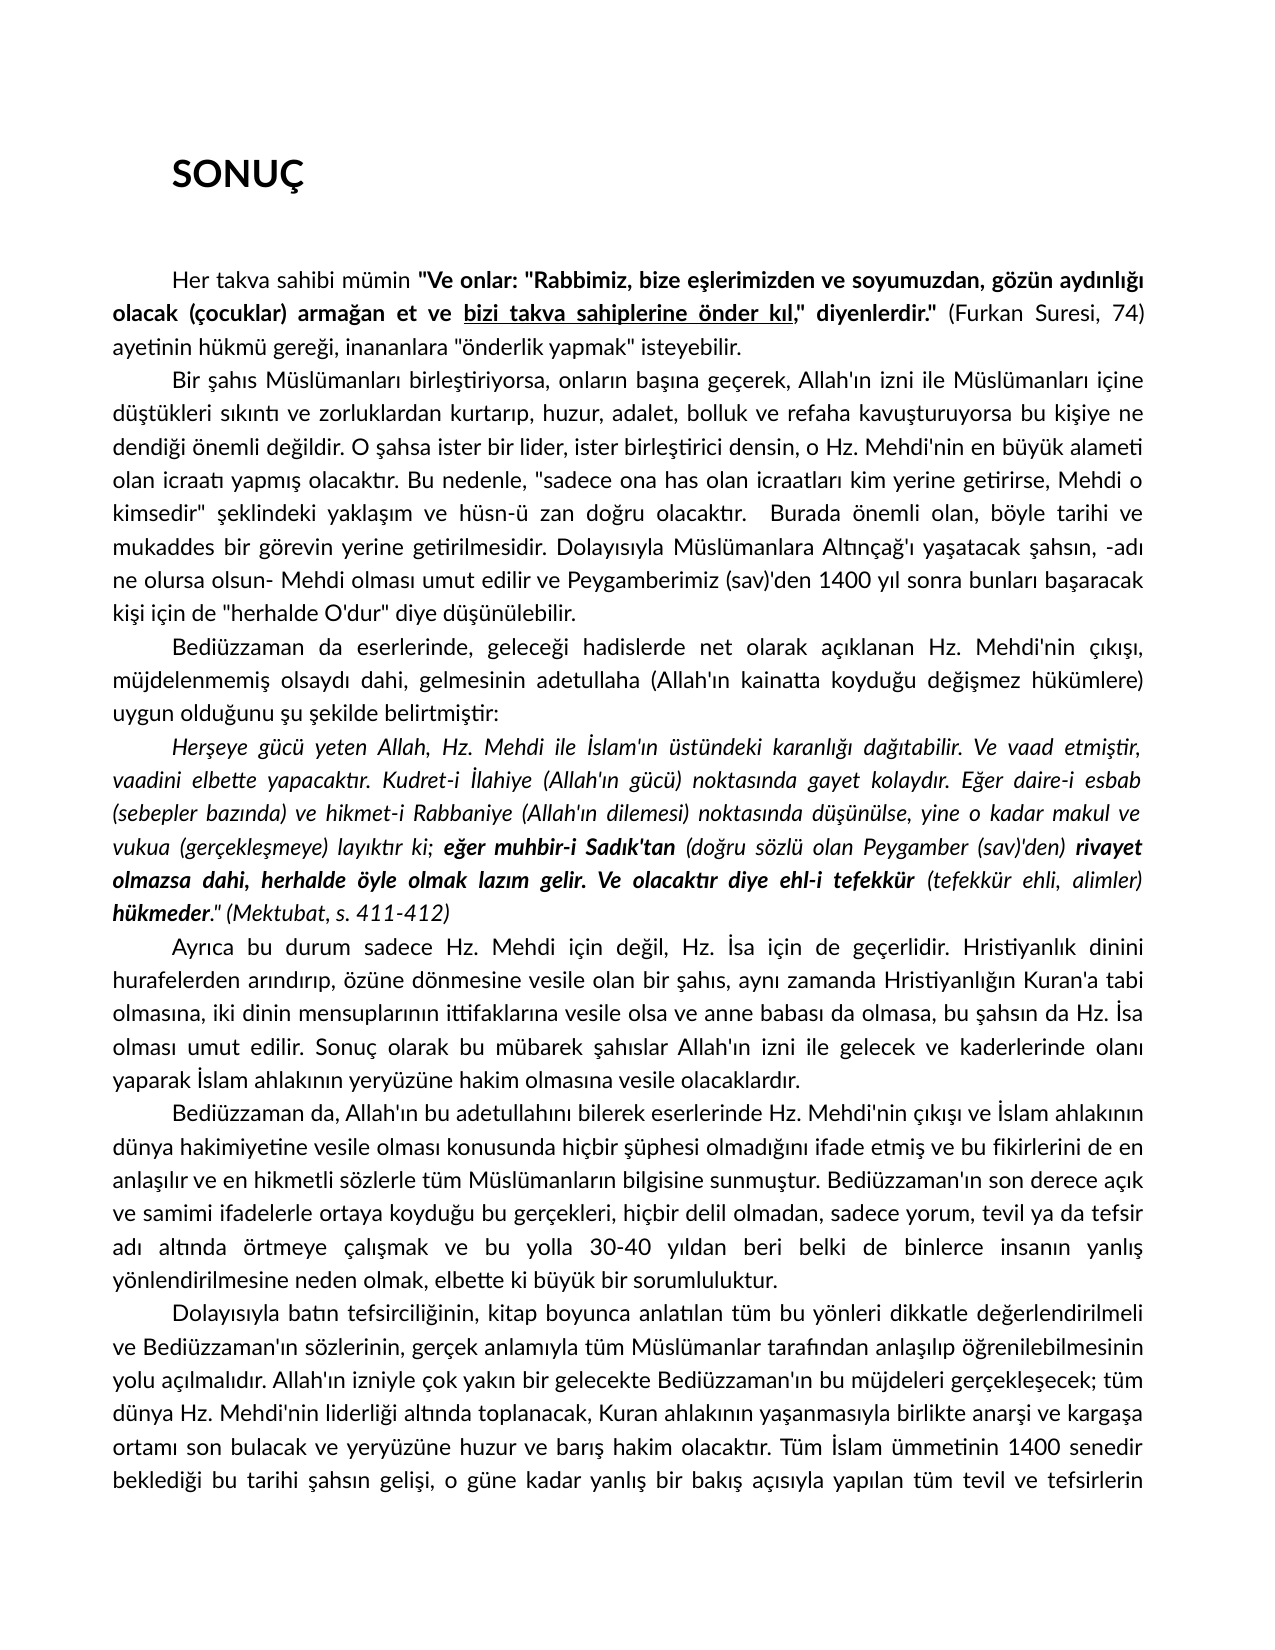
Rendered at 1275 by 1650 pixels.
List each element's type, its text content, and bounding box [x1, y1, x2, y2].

text Her takva sahibi mümin "Ve onlar: "Rabbimiz, bize eşlerimizden ve soyumuzdan, gözün aydınlığı olacak (çocuklar) armağan et ve bizi takva sahiplerine önder kıl," diyenlerdir." (Furkan Suresi, 74) ayetinin hükmü gereği, inananlara "önderlik yapmak" isteyebilir. [112, 262, 1145, 362]
text Dolayısıyla batın tefsirciliğinin, kitap boyunca anlatılan tüm bu yönleri dikkatle değerlendirilmeli ve Bediüzzaman'ın sözlerinin, gerçek anlamıyla tüm Müslümanlar tarafından anlaşılıp öğrenilebilmesinin yolu açılmalıdır. Allah'ın izniyle çok yakın bir gelecekte Bediüzzaman'ın bu müjdeleri gerçekleşecek; tüm dünya Hz. Mehdi'nin liderliği altında toplanacak, Kuran ahlakının yaşanmasıyla birlikte anarşi ve kargaşa ortamı son bulacak ve yeryüzüne huzur ve barış hakim olacaktır. Tüm İslam ümmetinin 1400 senedir beklediği bu tarihi şahsın gelişi, o güne kadar yanlış bir bakış açısıyla yapılan tüm tevil ve tefsirlerin [112, 1295, 1145, 1495]
text Bediüzzaman da eserlerinde, geleceği hadislerde net olarak açıklanan Hz. Mehdi'nin çıkışı, müjdelenmemiş olsaydı dahi, gelmesinin adetullaha (Allah'ın kainatta koyduğu değişmez hükümlere) uygun olduğunu şu şekilde belirtmiştir: [112, 628, 1145, 728]
text Herşeye gücü yeten Allah, Hz. Mehdi ile İslam'ın üstündeki karanlığı dağıtabilir. Ve vaad etmiştir, vaadini elbette yapacaktır. Kudret-i İlahiye (Allah'ın gücü) noktasında gayet kolaydır. Eğer daire-i esbab (sebepler bazında) ve hikmet-i Rabbaniye (Allah'ın dilemesi) noktasında düşünülse, yine o kadar makul ve vukua (gerçekleşmeye) layıktır ki; eğer muhbir-i Sadık'tan (doğru sözlü olan Peygamber (sav)'den) rivayet olmazsa dahi, herhalde öyle olmak lazım gelir. Ve olacaktır diye ehl-i tefekkür (tefekkür ehli, alimler) hükmeder." (Mektubat, s. 411-412) [112, 728, 1145, 928]
text Bediüzzaman da, Allah'ın bu adetullahını bilerek eserlerinde Hz. Mehdi'nin çıkışı ve İslam ahlakının dünya hakimiyetine vesile olması konusunda hiçbir şüphesi olmadığını ifade etmiş ve bu fikirlerini de en anlaşılır ve en hikmetli sözlerle tüm Müslümanların bilgisine sunmuştur. Bediüzzaman'ın son derece açık ve samimi ifadelerle ortaya koyduğu bu gerçekleri, hiçbir delil olmadan, sadece yorum, tevil ya da tefsir adı altında örtmeye çalışmak ve bu yolla 30-40 yıldan beri belki de binlerce insanın yanlış yönlendirilmesine neden olmak, elbette ki büyük bir sorumluluktur. [112, 1095, 1145, 1295]
text Bir şahıs Müslümanları birleştiriyorsa, onların başına geçerek, Allah'ın izni ile Müslümanları içine düştükleri sıkıntı ve zorluklardan kurtarıp, huzur, adalet, bolluk ve refaha kavuşturuyorsa bu kişiye ne dendiği önemli değildir. O şahsa ister bir lider, ister birleştirici densin, o Hz. Mehdi'nin en büyük alameti olan icraatı yapmış olacaktır. Bu nedenle, "sadece ona has olan icraatları kim yerine getirirse, Mehdi o kimsedir" şeklindeki yaklaşım ve hüsn-ü zan doğru olacaktır. Burada önemli olan, böyle tarihi ve mukaddes bir görevin yerine getirilmesidir. Dolayısıyla Müslümanlara Altınçağ'ı yaşatacak şahsın, -adı ne olursa olsun- Mehdi olması umut edilir ve Peygamberimiz (sav)'den 1400 yıl sonra bunları başaracak kişi için de "herhalde O'dur" diye düşünülebilir. [112, 362, 1145, 628]
text SONUÇ [112, 150, 1145, 195]
text Ayrıca bu durum sadece Hz. Mehdi için değil, Hz. İsa için de geçerlidir. Hristiyanlık dinini hurafelerden arındırıp, özüne dönmesine vesile olan bir şahıs, aynı zamanda Hristiyanlığın Kuran'a tabi olmasına, iki dinin mensuplarının ittifaklarına vesile olsa ve anne babası da olmasa, bu şahsın da Hz. İsa olması umut edilir. Sonuç olarak bu mübarek şahıslar Allah'ın izni ile gelecek ve kaderlerinde olanı yaparak İslam ahlakının yeryüzüne hakim olmasına vesile olacaklardır. [112, 928, 1145, 1095]
